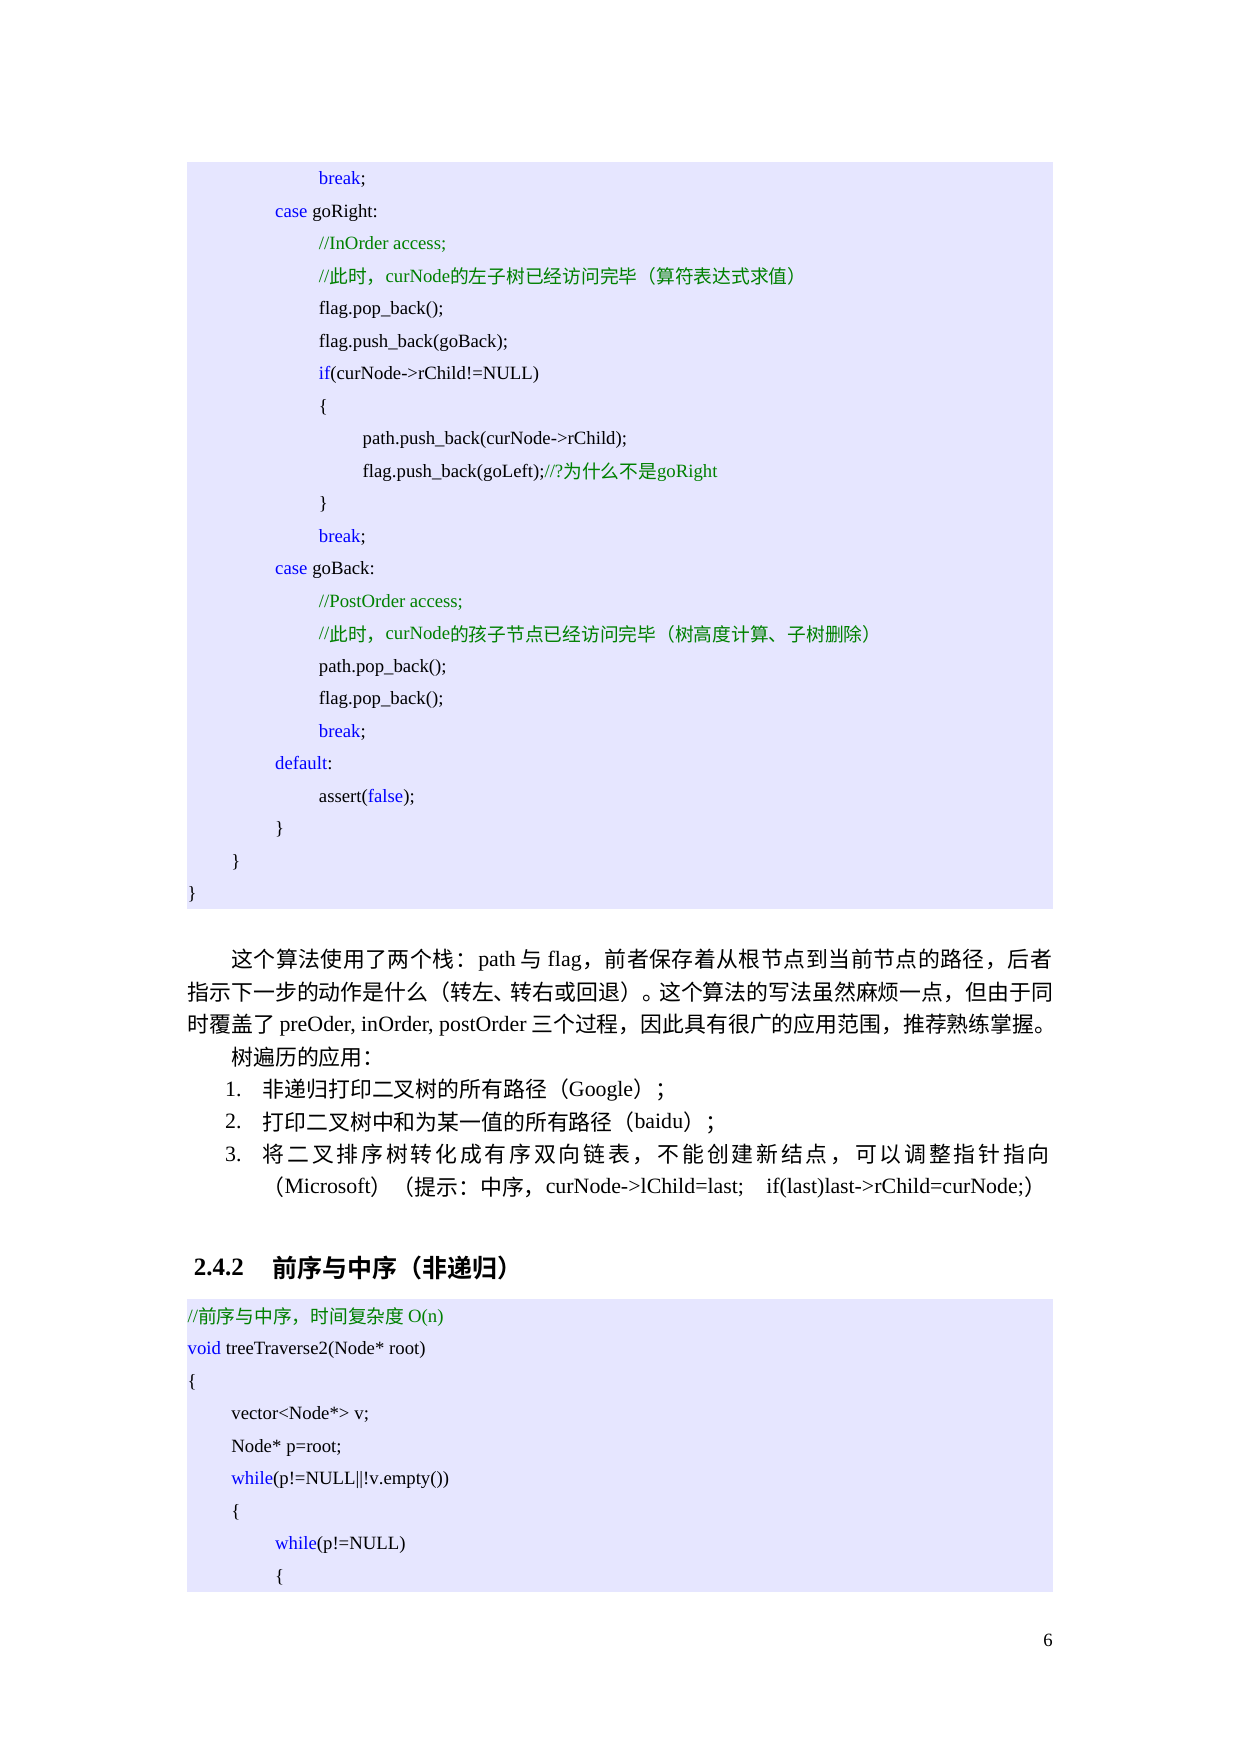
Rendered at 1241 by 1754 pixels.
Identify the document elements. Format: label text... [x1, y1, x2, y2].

text path.push_back(curNode->rChild); [187, 422, 1053, 454]
text //此时，curNode的孩子节点已经访问完毕（树高度计算、子树删除） [187, 617, 1053, 649]
text default: [187, 747, 1053, 779]
text while(p!=NULL||!v.empty()) [187, 1462, 1053, 1494]
text { [187, 389, 1053, 422]
text break; [187, 162, 1053, 194]
text path.pop_back(); [187, 649, 1053, 682]
text } [187, 844, 1053, 877]
text flag.pop_back(); [187, 292, 1053, 324]
text { [187, 1559, 1053, 1592]
list 将二叉排序树转化成有序双向链表，不能创建新结点，可以调整指针指向（Microsoft）（提示：中序，curNode->lChild=last; if(last)last->rChild=curNode;） [225, 1137, 1053, 1202]
text if(curNode->rChild!=NULL) [187, 357, 1053, 389]
text 这个算法使用了两个栈：path与flag，前者保存着从根节点到当前节点的路径，后者指示下一步的动作是什么（转左、转右或回退）。这个算法的写法虽然麻烦一点，但由于同时覆盖了preOder, inOrder, postOrder三个过程，因此具有很广的应用范围，推荐熟练掌握。 [187, 942, 1053, 1039]
text case goBack: [187, 552, 1053, 584]
text } [187, 877, 1053, 909]
text { [187, 1364, 1053, 1397]
text //前序与中序，时间复杂度O(n) [187, 1299, 1053, 1332]
text break; [187, 714, 1053, 747]
text flag.push_back(goLeft);//?为什么不是goRight [187, 454, 1053, 487]
text while(p!=NULL) [187, 1527, 1053, 1559]
text break; [187, 519, 1053, 552]
text //PostOrder access; [187, 584, 1053, 617]
list 打印二叉树中和为某一值的所有路径（baidu）； [225, 1104, 1053, 1137]
text void treeTraverse2(Node* root) [187, 1332, 1053, 1364]
list 非递归打印二叉树的所有路径（Google）； [225, 1072, 1053, 1104]
text //InOrder access; [187, 227, 1053, 259]
text } [187, 812, 1053, 844]
text flag.pop_back(); [187, 682, 1053, 714]
text flag.push_back(goBack); [187, 324, 1053, 357]
text { [187, 1494, 1053, 1527]
text vector<Node*> v; [187, 1397, 1053, 1429]
text } [187, 487, 1053, 519]
text assert(false); [187, 779, 1053, 812]
text case goRight: [187, 194, 1053, 227]
text //此时，curNode的左子树已经访问完毕（算符表达式求值） [187, 259, 1053, 292]
text 树遍历的应用： [187, 1039, 1053, 1072]
text Node* p=root; [187, 1429, 1053, 1462]
subtitle 前序与中序（非递归） [187, 1234, 1053, 1299]
